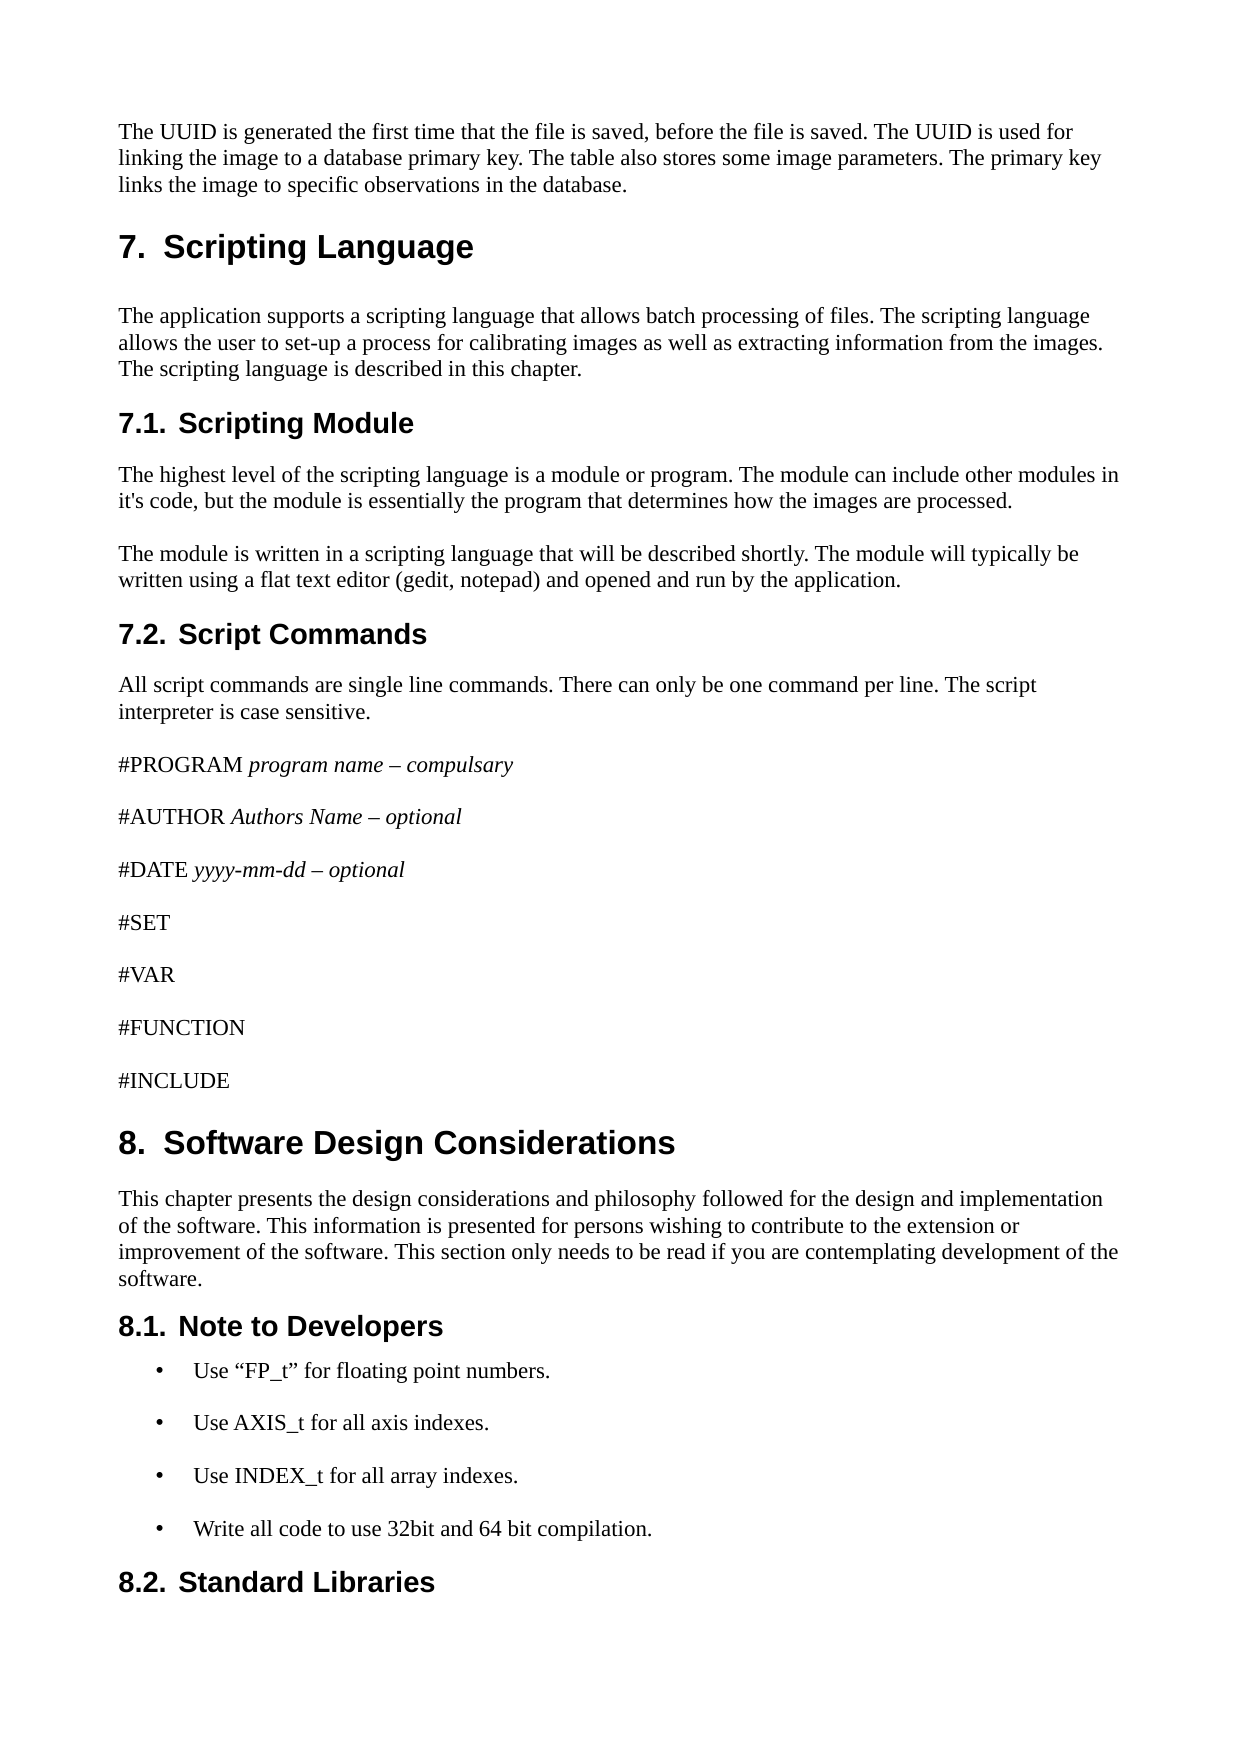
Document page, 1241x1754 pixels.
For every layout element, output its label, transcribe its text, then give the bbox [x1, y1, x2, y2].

subtitle Scripting Module [118, 406, 1122, 439]
text The module is written in a scripting language that will be described shortly. The module will typically be written using a flat text editor (gedit, notepad) and opened and run by the application. [118, 526, 1122, 592]
subtitle Scripting Language [118, 227, 1122, 266]
subtitle Note to Developers [118, 1309, 1122, 1342]
subtitle Software Design Considerations [118, 1123, 1122, 1162]
text #SET [118, 895, 1122, 935]
text This chapter presents the design considerations and philosophy followed for the design and implementation of the software. This information is presented for persons wishing to contribute to the extension or improvement of the software. This section only needs to be read if you are contemplating development of the software. [118, 1186, 1122, 1291]
list Use AXIS_t for all axis indexes. [156, 1396, 1122, 1436]
subtitle Script Commands [118, 617, 1122, 650]
text #DATE yyyy-mm-dd – optional [118, 842, 1122, 882]
text #PROGRAM program name – compulsary [118, 737, 1122, 777]
text #FUNCTION [118, 1000, 1122, 1041]
text #AUTHOR Authors Name – optional [118, 789, 1122, 830]
list Write all code to use 32bit and 64 bit compilation. [156, 1501, 1122, 1541]
list Use INDEX_t for all array indexes. [156, 1448, 1122, 1488]
text The UUID is generated the first time that the file is saved, before the file is saved. The UUID is used for linking the image to a database primary key. The table also stores some image parameters. The primary key links the image to specific observations in the database. [118, 118, 1122, 197]
list Use “FP_t” for floating point numbers. [156, 1354, 1122, 1383]
text All script commands are single line commands. There can only be one command per line. The script interpreter is case sensitive. [118, 662, 1122, 724]
text #VAR [118, 948, 1122, 988]
text #INCLUDE [118, 1053, 1122, 1093]
text The application supports a scripting language that allows batch processing of files. The scripting language allows the user to set-up a process for calibrating images as well as extracting information from the images. The scripting language is described in this chapter. [118, 283, 1122, 382]
text The highest level of the scripting language is a module or program. The module can include other modules in it's code, but the module is essentially the program that determines how the images are processed. [118, 451, 1122, 513]
subtitle Standard Libraries [118, 1566, 1122, 1599]
